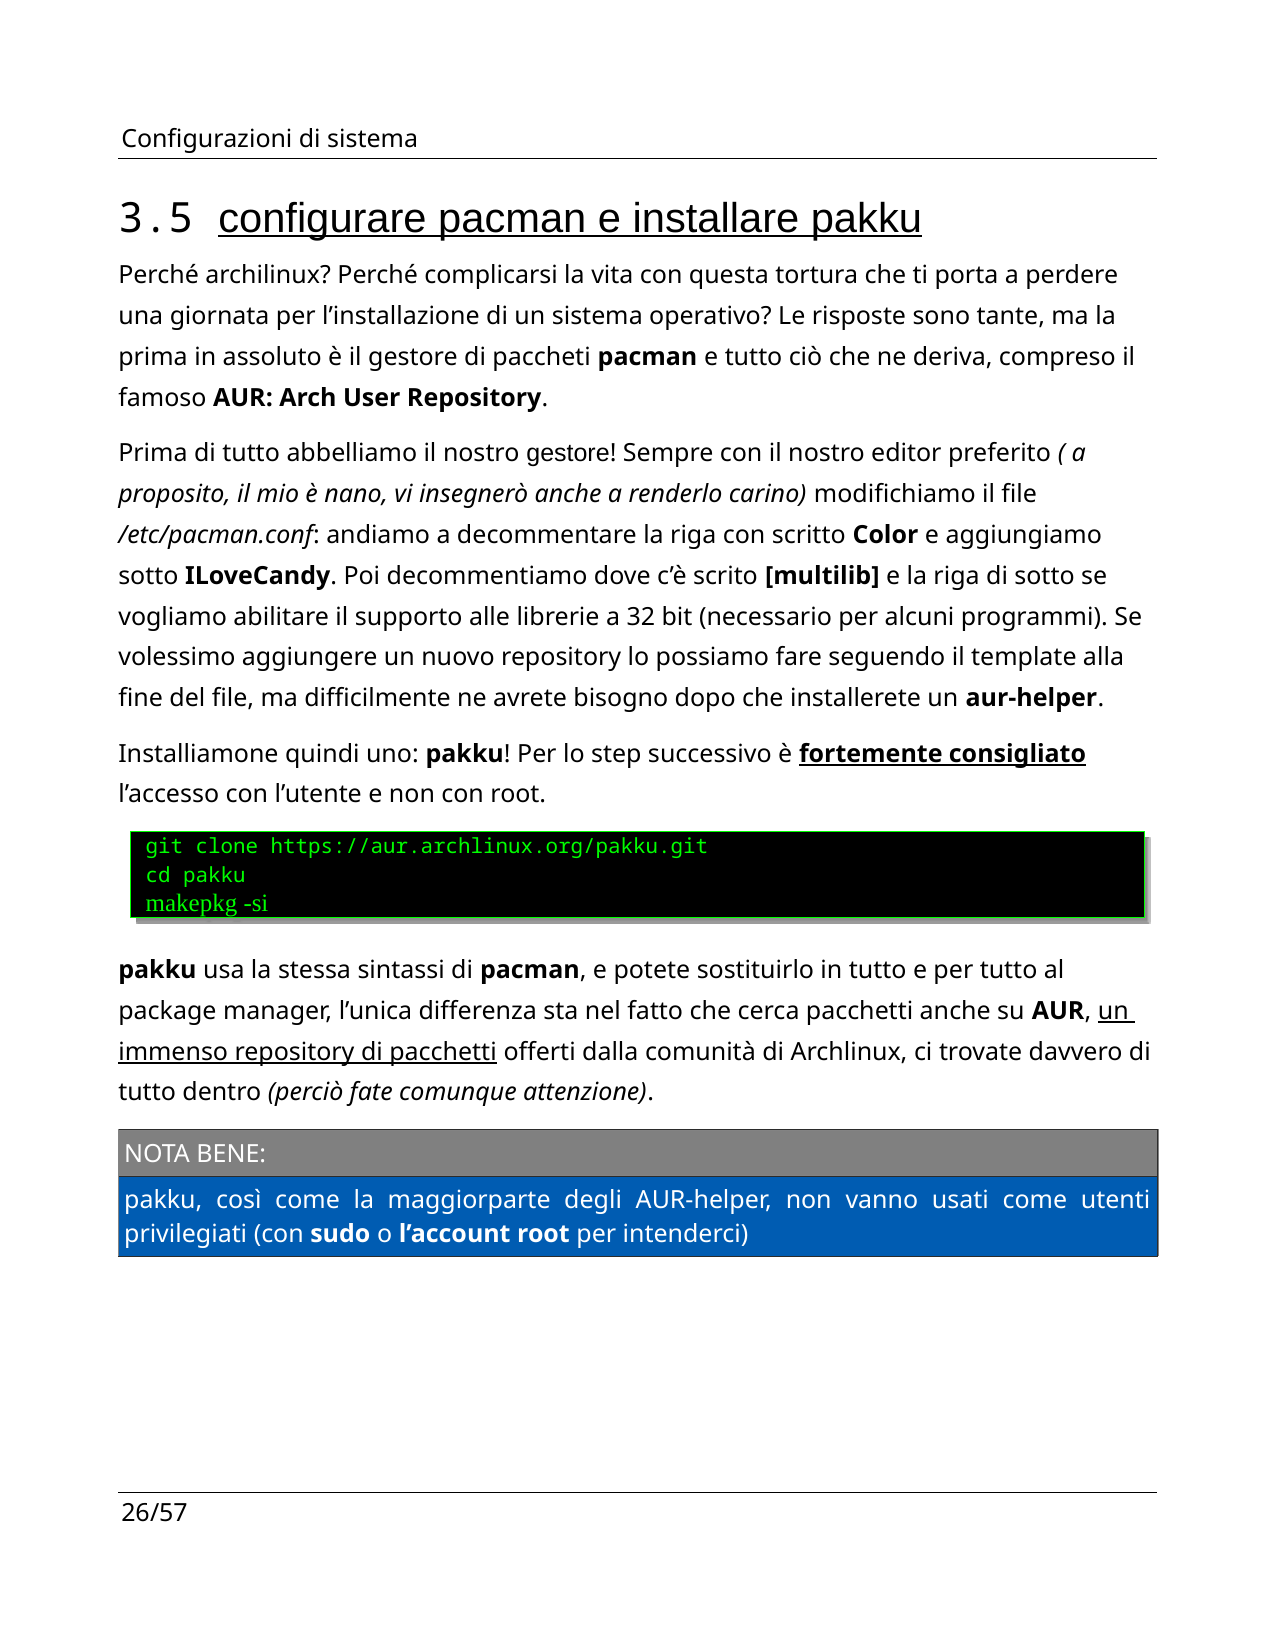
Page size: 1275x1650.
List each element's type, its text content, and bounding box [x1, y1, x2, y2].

text Installiamone quindi uno: pakku! Per lo step successivo è fortemente consigliato l’accesso con l’utente e non con root. [118, 735, 1157, 810]
table_cell pakku, così come la maggiorparte degli AUR-helper, non vanno usati come utenti privilegiati (con sudo o l’account root per intenderci) [119, 1177, 1157, 1256]
table_header NOTA BENE: [119, 1131, 1157, 1175]
text Prima di tutto abbelliamo il nostro gestore! Sempre con il nostro editor preferito ( a proposito, il mio è nano, vi insegnerò anche a renderlo carino) modifichiamo il file /etc/pacman.conf: andiamo a decommentare la riga con scritto Color e aggiungiamo sotto ILoveCandy. Poi decommentiamo dove c’è scrito [multilib] e la riga di sotto se vogliamo abilitare il supporto alle librerie a 32 bit (necessario per alcuni programmi). Se volessimo aggiungere un nuovo repository lo possiamo fare seguendo il template alla fine del file, ma difficilmente ne avrete bisogno dopo che installerete un aur-helper. [118, 435, 1157, 714]
subtitle configurare pacman e installare pakku [118, 188, 1157, 244]
text Perché archilinux? Perché complicarsi la vita con questa tortura che ti porta a perdere una giornata per l’installazione di un sistema operativo? Le risposte sono tante, ma la prima in assoluto è il gestore di paccheti pacman e tutto ciò che ne deriva, compreso il famoso AUR: Arch User Repository. [118, 257, 1157, 413]
text pakku usa la stessa sintassi di pacman, e potete sostituirlo in tutto e per tutto al package manager, l’unica differenza sta nel fatto che cerca pacchetti anche su AUR, un immenso repository di pacchetti offerti dalla comunità di Archlinux, ci trovate davvero di tutto dentro (perciò fate comunque attenzione). [118, 951, 1157, 1108]
